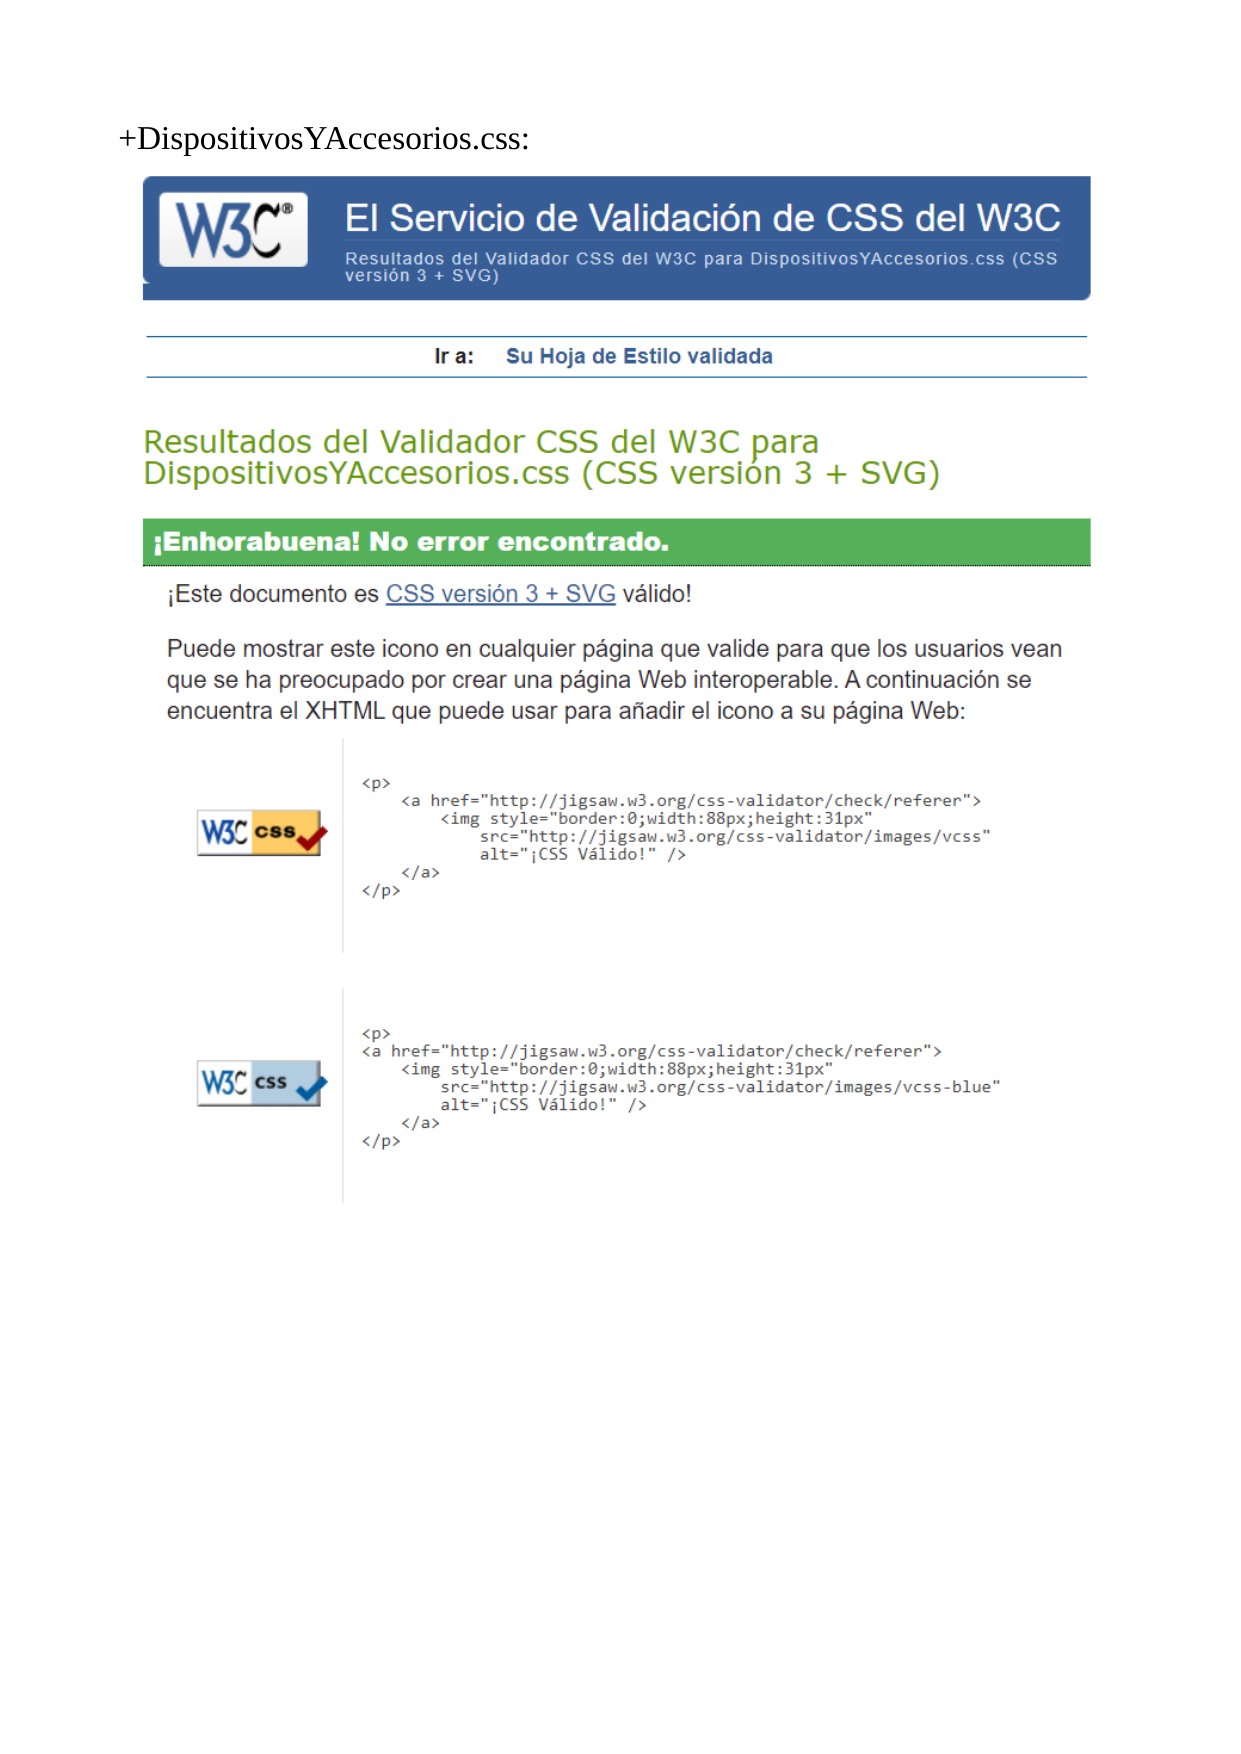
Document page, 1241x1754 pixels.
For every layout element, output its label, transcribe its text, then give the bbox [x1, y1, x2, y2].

picture [118, 156, 1123, 1220]
text +DispositivosYAccesorios.css: [118, 118, 1122, 156]
